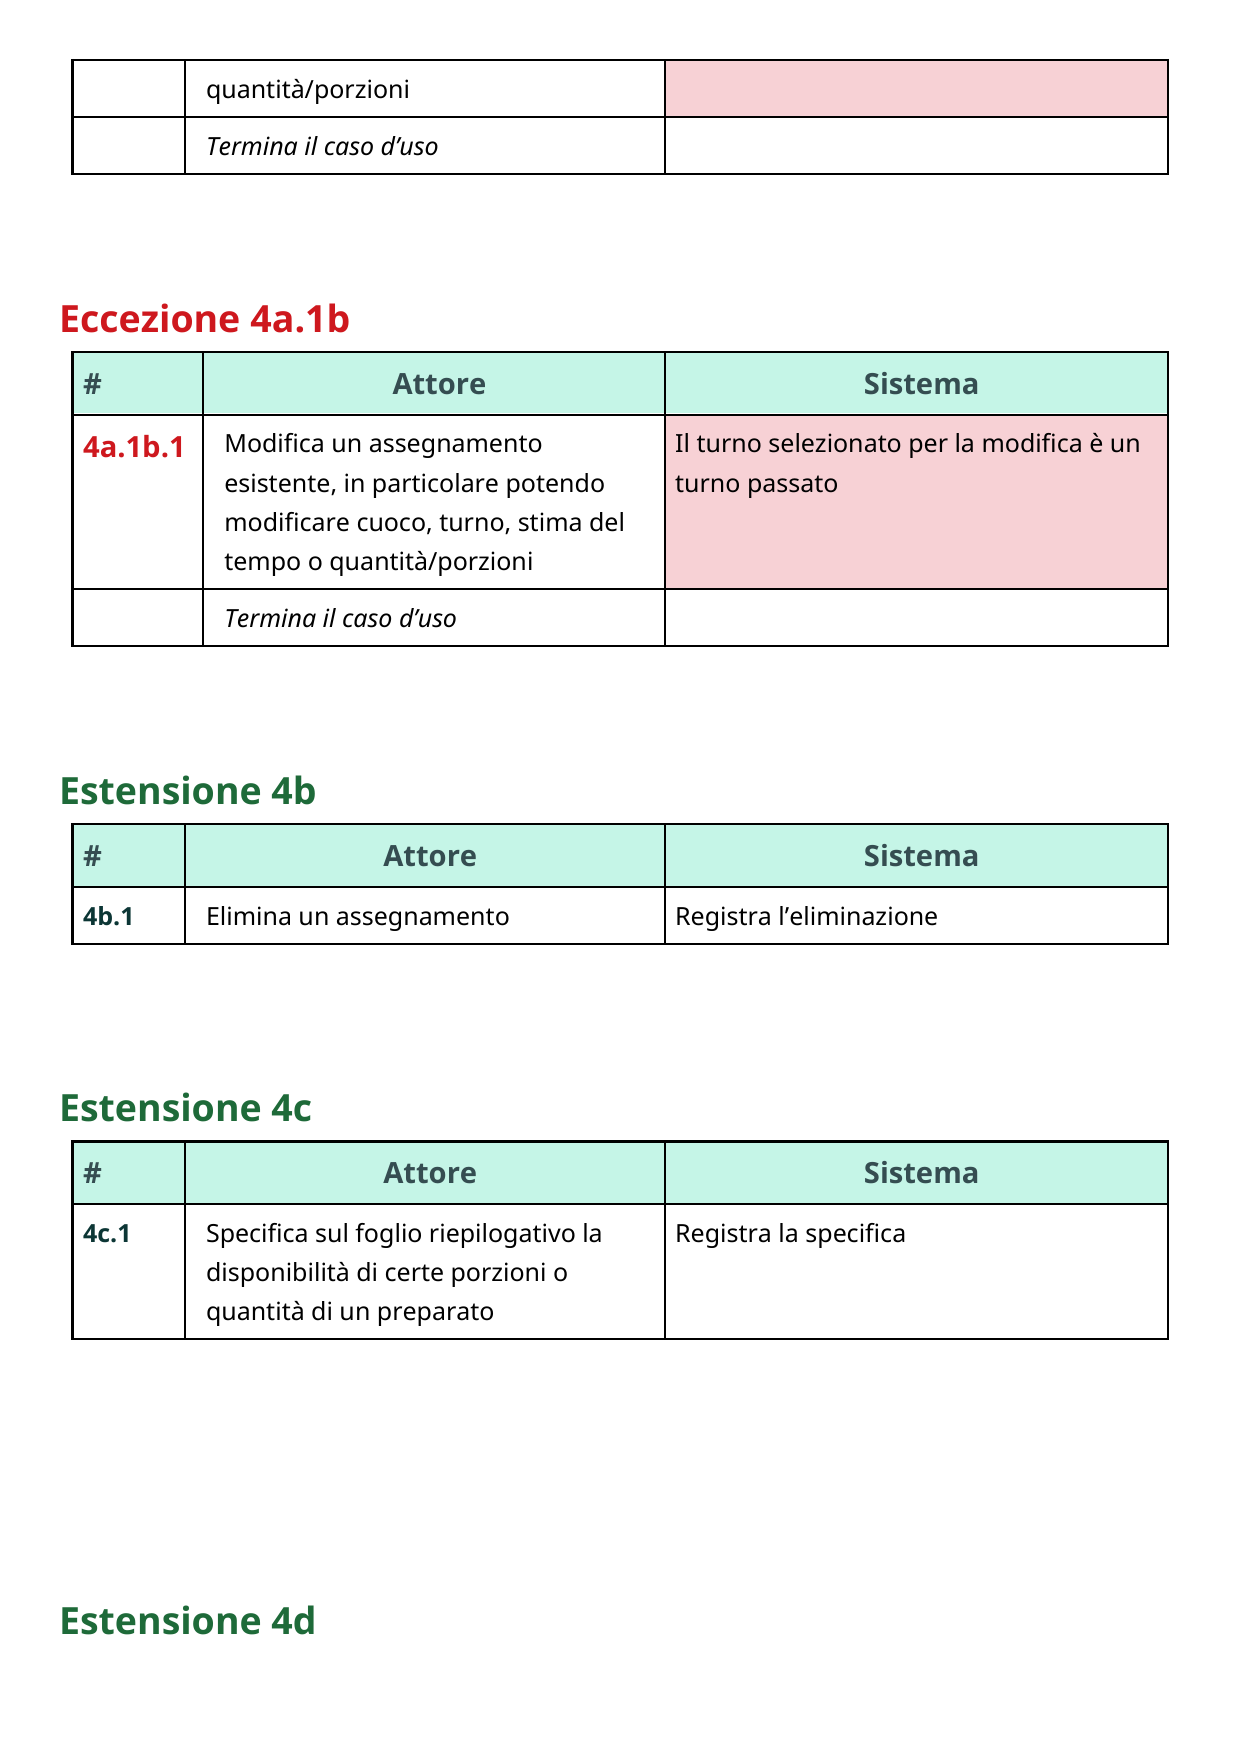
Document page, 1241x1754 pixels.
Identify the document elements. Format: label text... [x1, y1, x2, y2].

text Estensione 4b [59, 764, 1181, 815]
table_header # [74, 1143, 184, 1203]
table_header Attore [186, 1143, 664, 1203]
table_header # [74, 353, 202, 413]
table_header Sistema [666, 825, 1167, 886]
table_cell 4a.1b.1 [74, 416, 202, 588]
table_header Sistema [666, 1143, 1167, 1203]
text Estensione 4c [59, 1082, 1181, 1133]
table_cell Modifica un assegnamento esistente, in particolare potendo modificare cuoco, turno, stima del tempo o quantità/porzioni [204, 416, 664, 588]
table_cell [666, 590, 1167, 645]
table_cell Registra la specifica [666, 1205, 1167, 1338]
text Estensione 4d [59, 1594, 1181, 1646]
table_header Attore [204, 353, 664, 413]
text Eccezione 4a.1b [59, 292, 1181, 343]
table_cell Il turno selezionato per la modifica è un turno passato [666, 416, 1167, 588]
table_cell [74, 118, 184, 173]
table_cell 4c.1 [74, 1205, 184, 1338]
table_cell [74, 61, 184, 116]
table_header Attore [186, 825, 664, 886]
table_header # [74, 825, 184, 886]
table_cell 4b.1 [74, 888, 184, 943]
table_cell Termina il caso d’uso [186, 118, 664, 173]
table_cell [74, 590, 202, 645]
table_cell [666, 118, 1167, 173]
table_cell Elimina un assegnamento [186, 888, 664, 943]
table_cell Termina il caso d’uso [204, 590, 664, 645]
table_cell [666, 61, 1167, 116]
table_cell Registra l’eliminazione [666, 888, 1167, 943]
table_header Sistema [666, 353, 1167, 413]
table_cell quantità/porzioni [186, 61, 664, 116]
table_cell Specifica sul foglio riepilogativo la disponibilità di certe porzioni o quantità di un preparato [186, 1205, 664, 1338]
